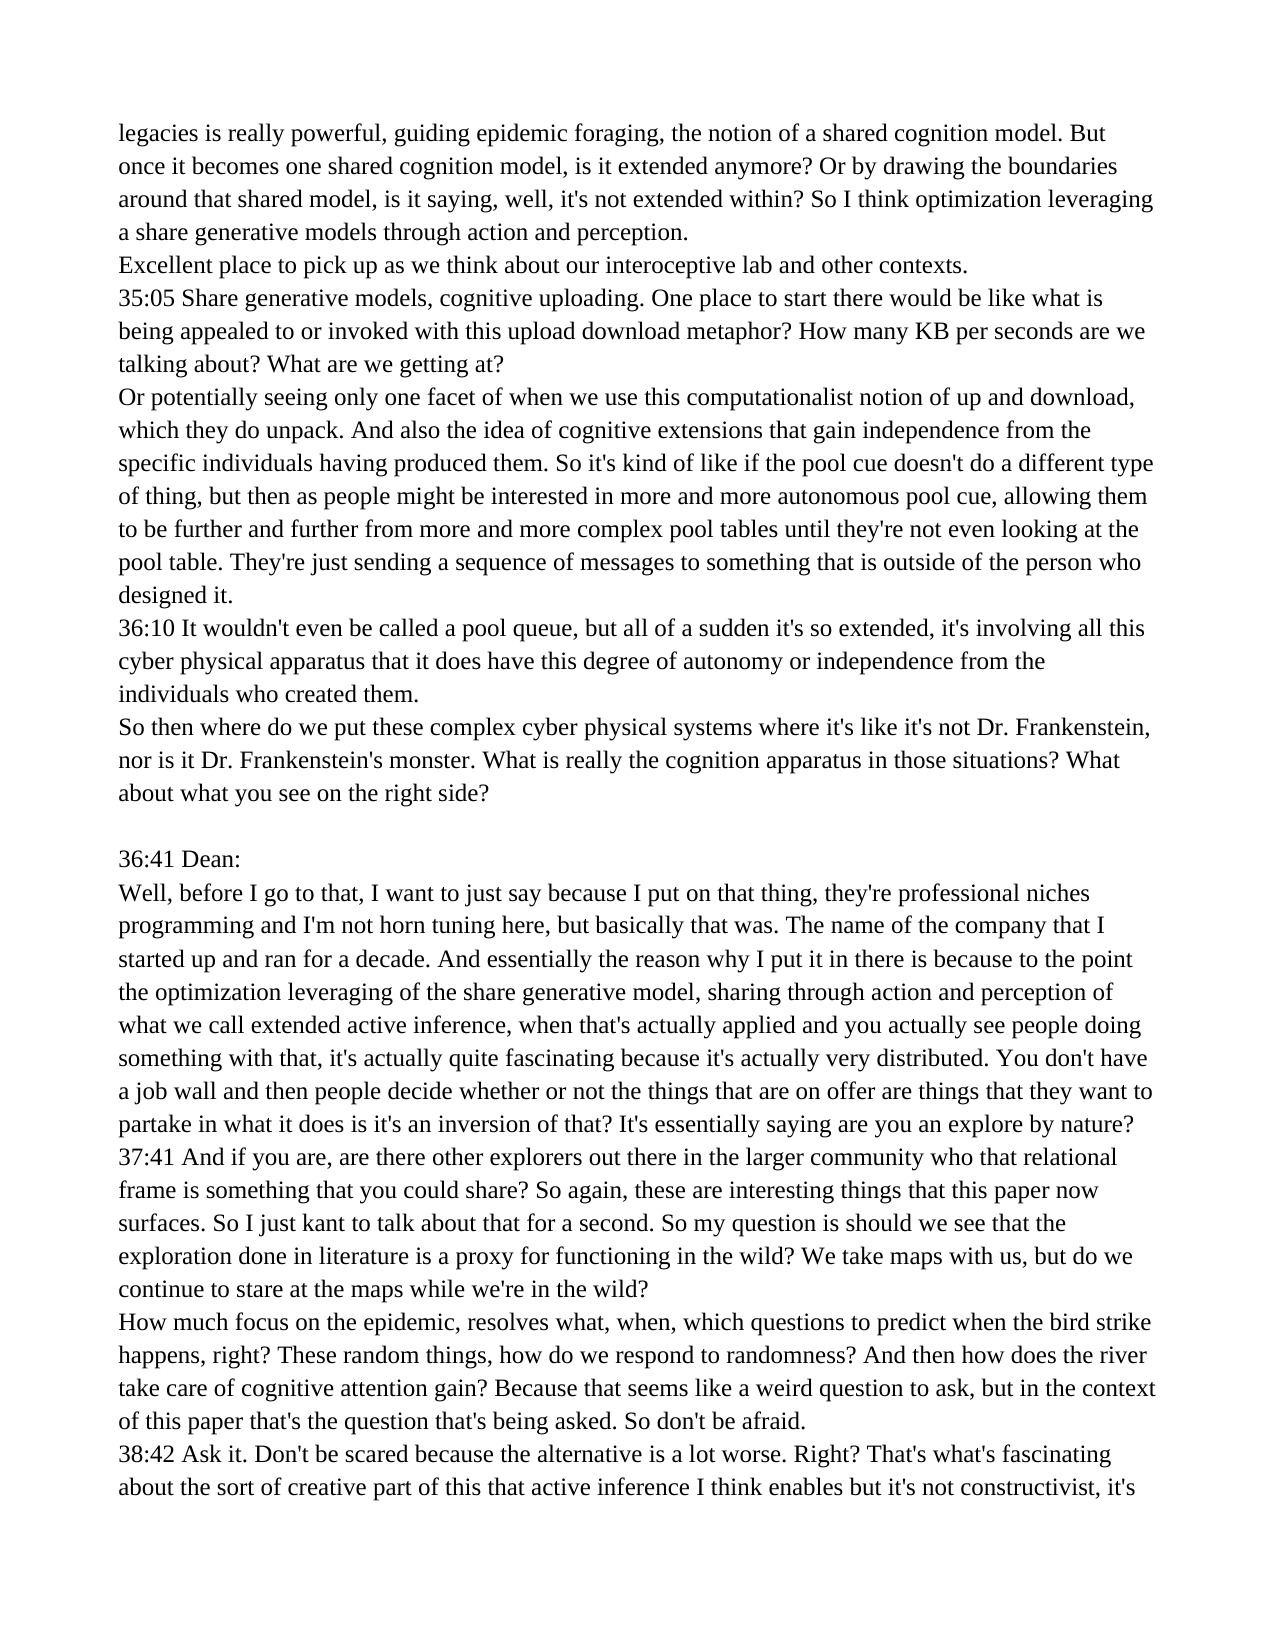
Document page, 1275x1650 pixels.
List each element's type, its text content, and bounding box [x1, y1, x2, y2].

text 35:05 Share generative models, cognitive uploading. One place to start there would be like what is being appealed to or invoked with this upload download metaphor? How many KB per seconds are we talking about? What are we getting at? [118, 283, 1157, 378]
text 36:10 It wouldn't even be called a pool queue, but all of a sudden it's so extended, it's involving all this cyber physical apparatus that it does have this degree of autonomy or independence from the individuals who created them. [118, 613, 1157, 708]
text 37:41 And if you are, are there other explorers out there in the larger community who that relational frame is something that you could share? So again, these are interesting things that this paper now surfaces. So I just kant to talk about that for a second. So my question is should we see that the exploration done in literature is a proxy for functioning in the wild? We take maps with us, but do we continue to stare at the maps while we're in the wild? [118, 1142, 1157, 1303]
text Or potentially seeing only one facet of when we use this computationalist notion of up and download, which they do unpack. And also the idea of cognitive extensions that gain independence from the specific individuals having produced them. So it's kind of like if the pool cue doesn't do a different type of thing, but then as people might be interested in more and more autonomous pool cue, allowing them to be further and further from more and more complex pool tables until they're not even looking at the pool table. They're just sending a sequence of messages to something that is outside of the person who designed it. [118, 382, 1157, 609]
text Well, before I go to that, I want to just say because I put on that thing, they're professional niches programming and I'm not horn tuning here, but basically that was. The name of the company that I started up and ran for a decade. And essentially the reason why I put it in there is because to the point the optimization leveraging of the share generative model, sharing through action and perception of what we call extended active inference, when that's actually applied and you actually see people doing something with that, it's actually quite fascinating because it's actually very distributed. You don't have a job wall and then people decide whether or not the things that are on offer are things that they want to partake in what it does is it's an inversion of that? It's essentially saying are you an explore by nature? [118, 878, 1157, 1137]
text So then where do we put these complex cyber physical systems where it's like it's not Dr. Frankenstein, nor is it Dr. Frankenstein's monster. What is really the cognition apparatus in those situations? What about what you see on the right side? [118, 712, 1157, 807]
text 36:41 Dean: [118, 844, 1157, 873]
text 38:42 Ask it. Don't be scared because the alternative is a lot worse. Right? That's what's fascinating about the sort of creative part of this that active inference I think enables but it's not constructivist, it's [118, 1439, 1157, 1501]
text How much focus on the epidemic, resolves what, when, which questions to predict when the bird strike happens, right? These random things, how do we respond to randomness? And then how does the river take care of cognitive attention gain? Because that seems like a weird question to ask, but in the context of this paper that's the question that's being asked. So don't be afraid. [118, 1307, 1157, 1435]
text Excellent place to pick up as we think about our interoceptive lab and other contexts. [118, 250, 1157, 279]
text legacies is really powerful, guiding epidemic foraging, the notion of a shared cognition model. But once it becomes one shared cognition model, is it extended anymore? Or by drawing the boundaries around that shared model, is it saying, well, it's not extended within? So I think optimization leveraging a share generative models through action and perception. [118, 118, 1157, 246]
